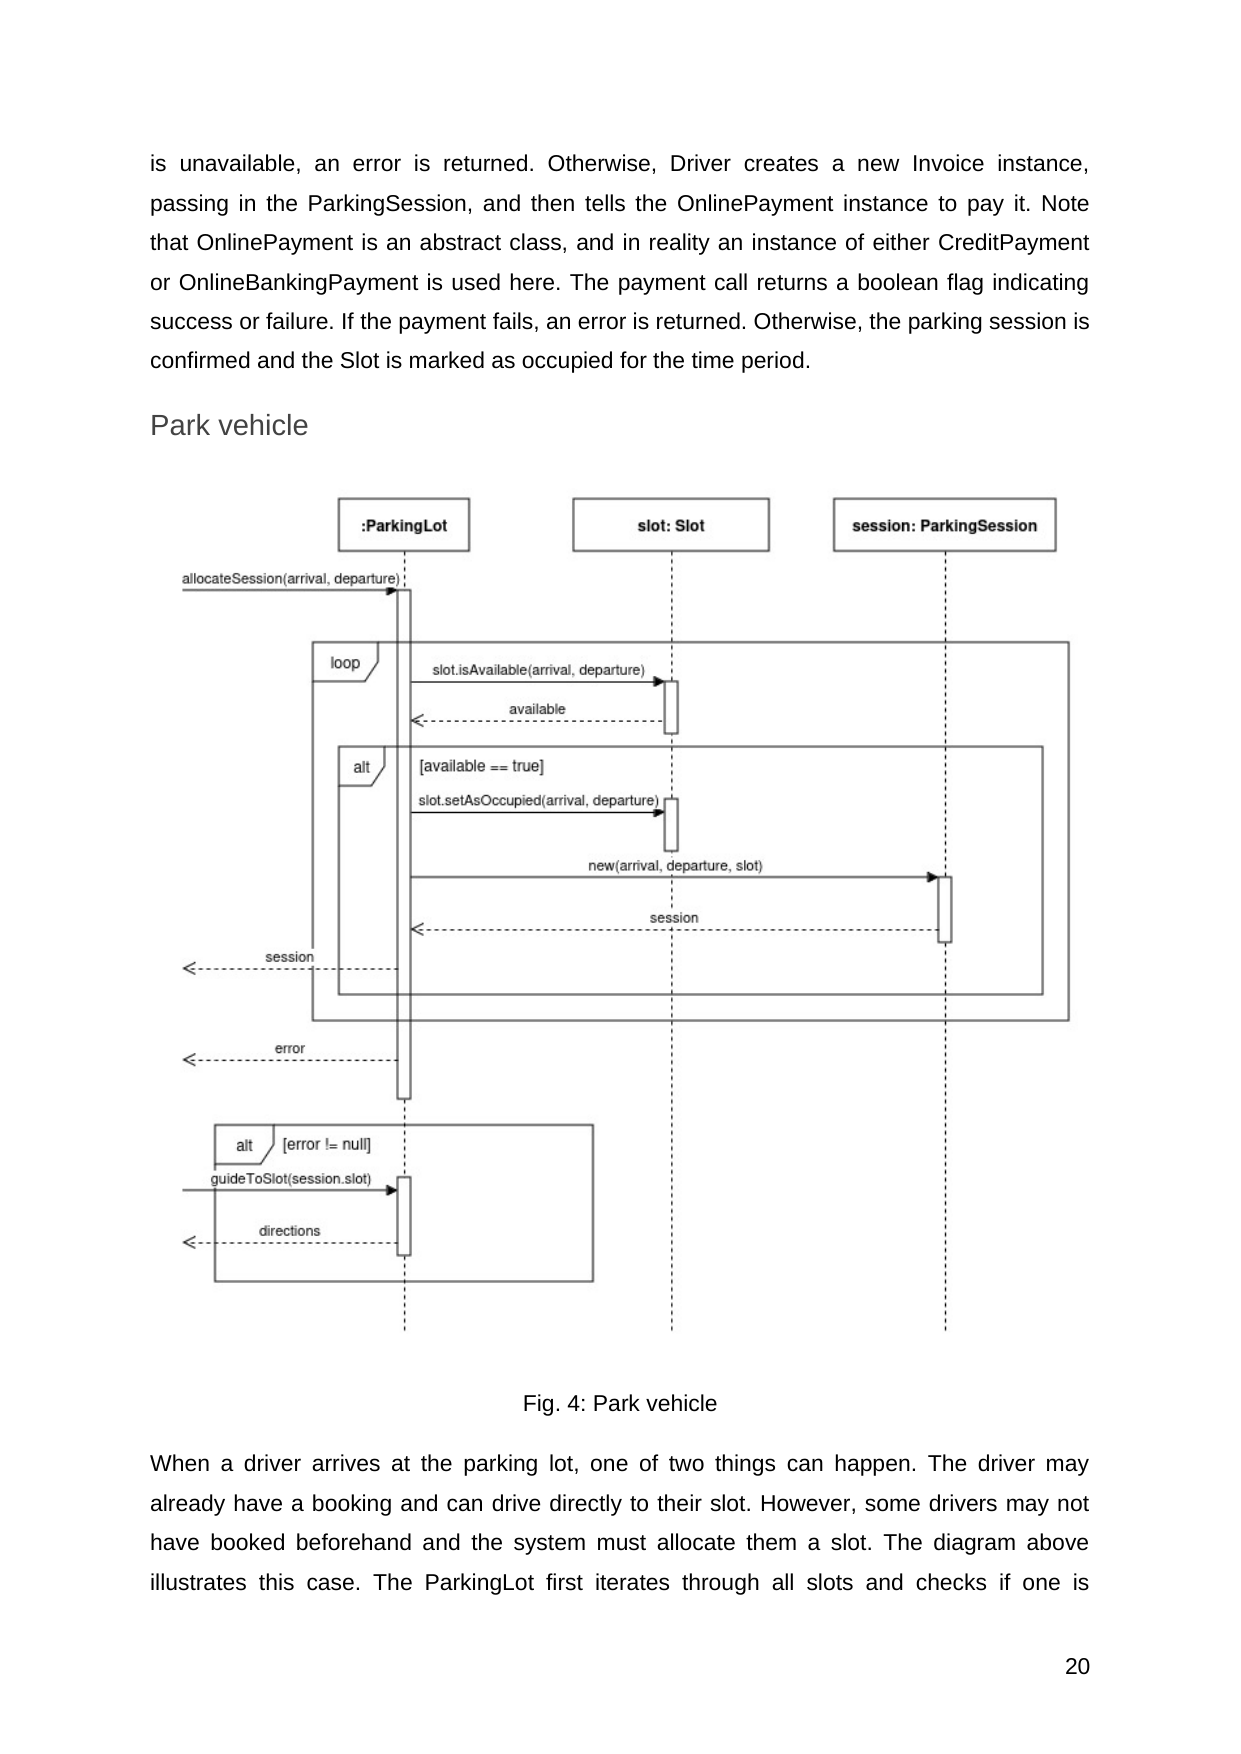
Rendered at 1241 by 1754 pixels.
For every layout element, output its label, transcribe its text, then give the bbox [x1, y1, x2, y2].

picture [150, 478, 1091, 1356]
text is unavailable, an error is returned. Otherwise, Driver creates a new Invoice instance, passing in the ParkingSession, and then tells the OnlinePayment instance to pay it. Note that OnlinePayment is an abstract class, and in reality an instance of either CreditPayment or OnlineBankingPayment is used here. The payment call returns a boolean flag indicating success or failure. If the payment fails, an error is returned. Otherwise, the parking session is confirmed and the Slot is marked as occupied for the time period. [150, 150, 1090, 374]
subtitle Park vehicle [150, 408, 1090, 441]
text When a driver arrives at the parking lot, one of two things can happen. The driver may already have a booking and can drive directly to their slot. However, some drivers may not have booked beforehand and the system must allocate them a slot. The diagram above illustrates this case. The ParkingLot first iterates through all slots and checks if one is [150, 1450, 1090, 1595]
text Fig. 4: Park vehicle [150, 1390, 1090, 1416]
